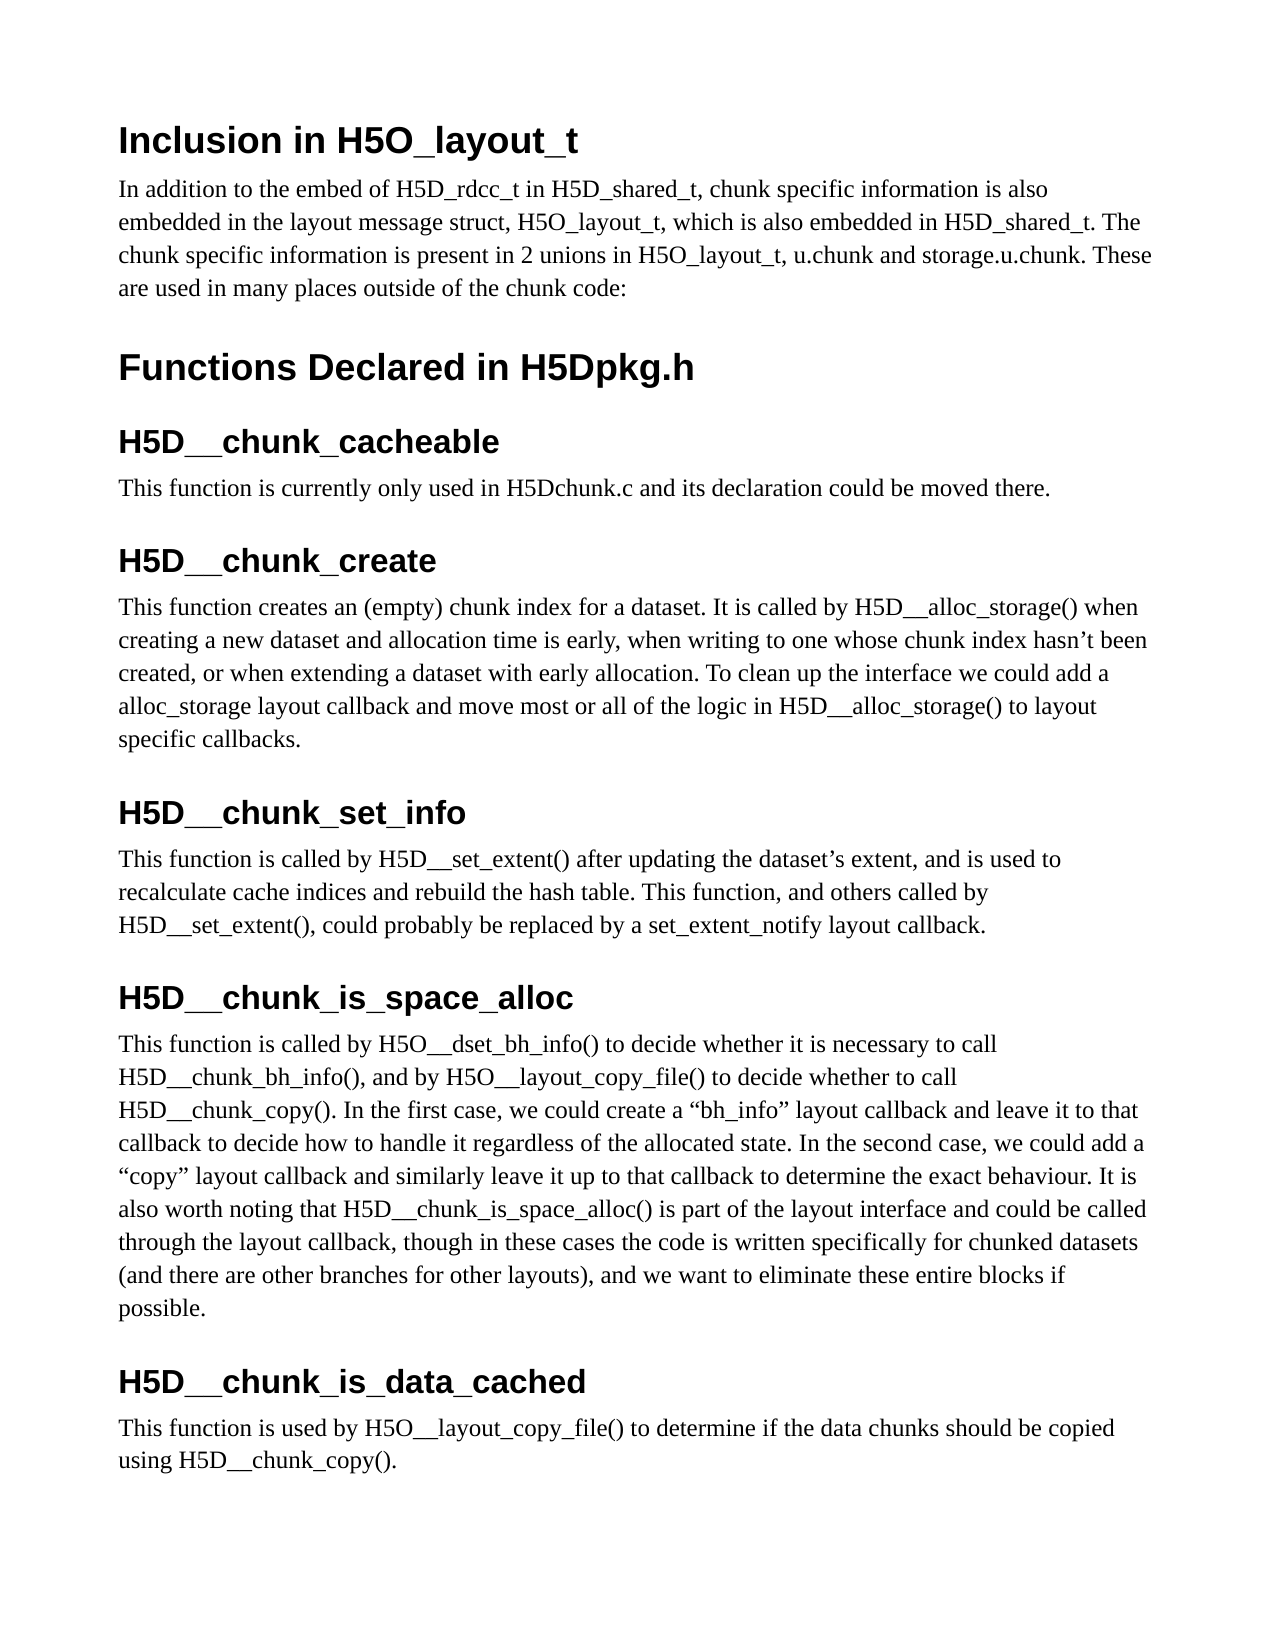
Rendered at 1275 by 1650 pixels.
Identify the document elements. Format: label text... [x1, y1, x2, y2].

subtitle H5D__chunk_cacheable [118, 422, 1157, 460]
subtitle H5D__chunk_is_space_alloc [118, 978, 1157, 1017]
subtitle Inclusion in H5O_layout_t [118, 118, 1157, 161]
subtitle H5D__chunk_set_info [118, 793, 1157, 831]
subtitle H5D__chunk_create [118, 541, 1157, 580]
text This function is called by H5O__dset_bh_info() to decide whether it is necessary to call H5D__chunk_bh_info(), and by H5O__layout_copy_file() to decide whether to call H5D__chunk_copy(). In the first case, we could create a “bh_info” layout callback and leave it to that callback to decide how to handle it regardless of the allocated state. In the second case, we could add a “copy” layout callback and similarly leave it up to that callback to determine the exact behaviour. It is also worth noting that H5D__chunk_is_space_alloc() is part of the layout interface and could be called through the layout callback, though in these cases the code is written specifically for chunked datasets (and there are other branches for other layouts), and we want to eliminate these entire blocks if possible. [118, 1029, 1157, 1322]
text In addition to the embed of H5D_rdcc_t in H5D_shared_t, chunk specific information is also embedded in the layout message struct, H5O_layout_t, which is also embedded in H5D_shared_t. The chunk specific information is present in 2 unions in H5O_layout_t, u.chunk and storage.u.chunk. These are used in many places outside of the chunk code: [118, 174, 1157, 302]
text This function creates an (empty) chunk index for a dataset. It is called by H5D__alloc_storage() when creating a new dataset and allocation time is early, when writing to one whose chunk index hasn’t been created, or when extending a dataset with early allocation. To clean up the interface we could add a alloc_storage layout callback and move most or all of the logic in H5D__alloc_storage() to layout specific callbacks. [118, 592, 1157, 753]
text This function is used by H5O__layout_copy_file() to determine if the data chunks should be copied using H5D__chunk_copy(). [118, 1413, 1157, 1474]
subtitle Functions Declared in H5Dpkg.h [118, 345, 1157, 388]
subtitle H5D__chunk_is_data_cached [118, 1362, 1157, 1400]
text This function is currently only used in H5Dchunk.c and its declaration could be moved there. [118, 473, 1157, 502]
text This function is called by H5D__set_extent() after updating the dataset’s extent, and is used to recalculate cache indices and rebuild the hash table. This function, and others called by H5D__set_extent(), could probably be replaced by a set_extent_notify layout callback. [118, 844, 1157, 938]
